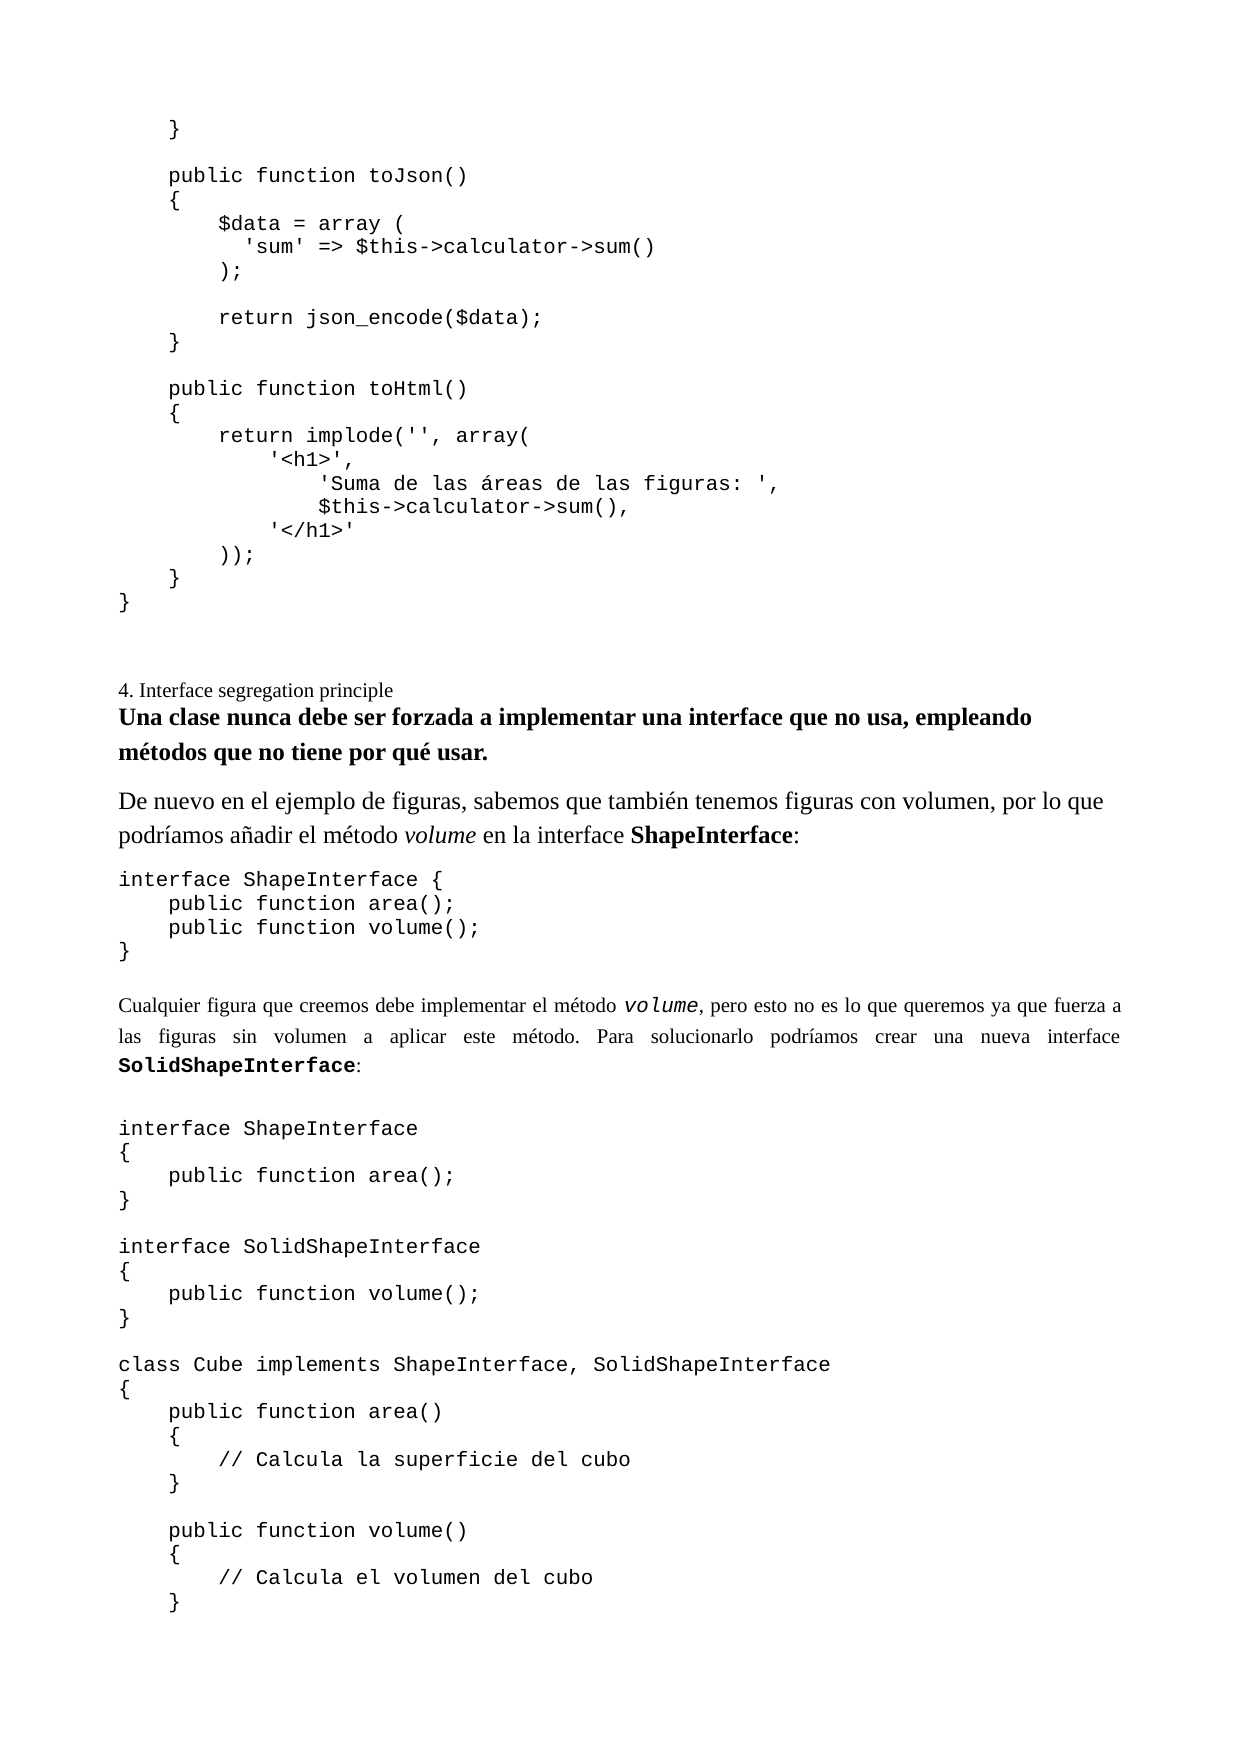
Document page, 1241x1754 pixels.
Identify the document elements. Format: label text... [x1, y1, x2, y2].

text } [118, 940, 1122, 964]
text public function area(); [118, 1165, 1122, 1189]
text Cualquier figura que creemos debe implementar el método volume, pero esto no es lo que queremos ya que fuerza a las figuras sin volumen a aplicar este método. Para solucionarlo podríamos crear una nueva interface SolidShapeInterface: [118, 993, 1122, 1078]
text return json_encode($data); [118, 307, 1122, 331]
text // Calcula el volumen del cubo [118, 1567, 1122, 1591]
text Una clase nunca debe ser forzada a implementar una interface que no usa, empleando métodos que no tiene por qué usar. [118, 702, 1122, 766]
text interface SolidShapeInterface [118, 1236, 1122, 1259]
text )); [118, 544, 1122, 567]
text { [118, 189, 1122, 213]
text { [118, 1425, 1122, 1449]
text ); [118, 260, 1122, 284]
text // Calcula la superficie del cubo [118, 1449, 1122, 1472]
text public function area() [118, 1401, 1122, 1425]
text $this->calculator->sum(), [118, 496, 1122, 520]
text return implode('', array( [118, 426, 1122, 449]
text { [118, 1378, 1122, 1401]
text } [118, 567, 1122, 591]
text } [118, 118, 1122, 142]
text { [118, 402, 1122, 426]
text interface ShapeInterface [118, 1118, 1122, 1141]
text } [118, 331, 1122, 354]
text } [118, 1472, 1122, 1496]
text $data = array ( [118, 213, 1122, 236]
text } [118, 1591, 1122, 1614]
text { [118, 1259, 1122, 1283]
text { [118, 1543, 1122, 1567]
text 'Suma de las áreas de las figuras: ', [118, 473, 1122, 496]
text { [118, 1141, 1122, 1165]
text public function toHtml() [118, 378, 1122, 402]
text } [118, 1307, 1122, 1331]
text } [118, 591, 1122, 615]
text '</h1>' [118, 520, 1122, 544]
text public function volume() [118, 1520, 1122, 1543]
text public function volume(); [118, 1283, 1122, 1307]
subtitle 4. Interface segregation principle [118, 678, 1122, 702]
text public function volume(); [118, 917, 1122, 940]
text class Cube implements ShapeInterface, SolidShapeInterface [118, 1354, 1122, 1378]
text '<h1>', [118, 449, 1122, 473]
text interface ShapeInterface { [118, 869, 1122, 893]
text De nuevo en el ejemplo de figuras, sabemos que también tenemos figuras con volumen, por lo que podríamos añadir el método volume en la interface ShapeInterface: [118, 786, 1122, 849]
text 'sum' => $this->calculator->sum() [118, 236, 1122, 260]
text public function toJson() [118, 165, 1122, 189]
text } [118, 1189, 1122, 1212]
text public function area(); [118, 893, 1122, 917]
